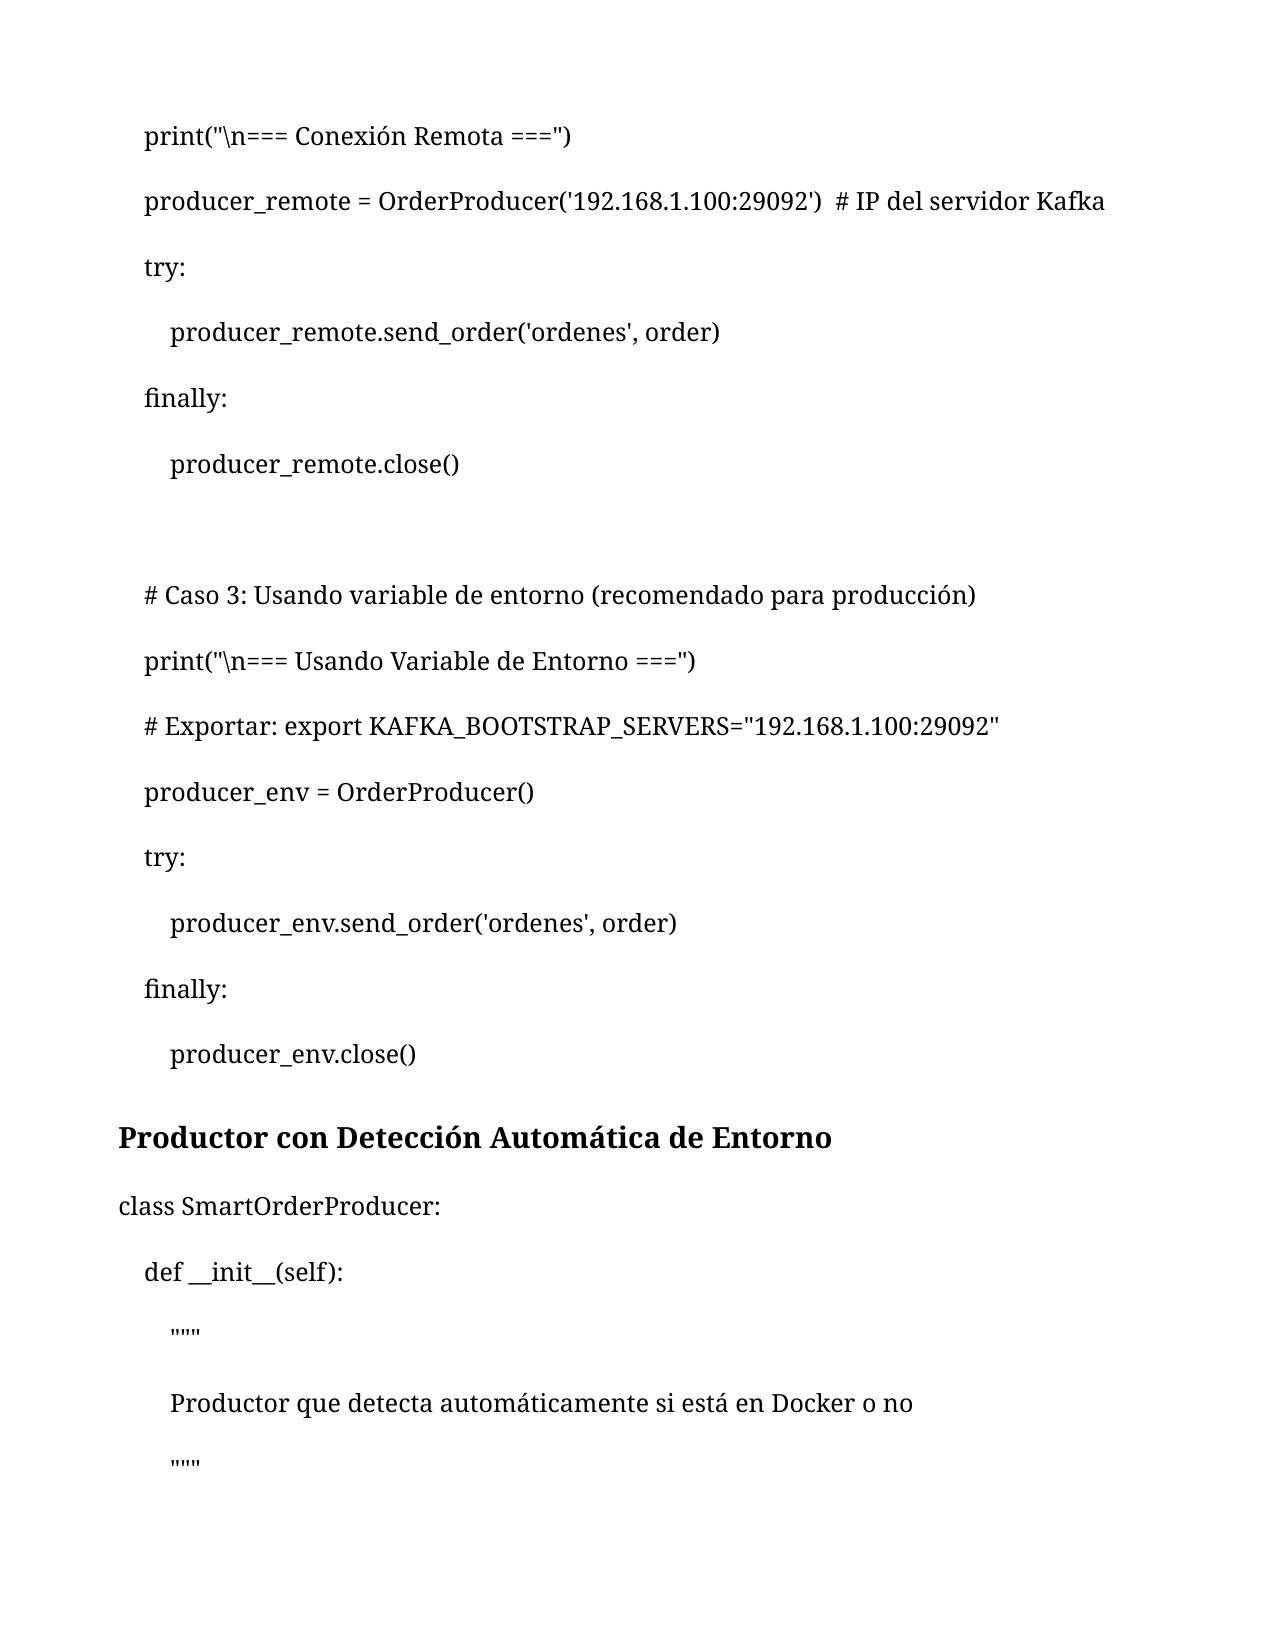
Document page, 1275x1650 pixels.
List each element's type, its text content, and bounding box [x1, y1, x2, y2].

text producer_env.send_order('ordenes', order) [118, 906, 1157, 940]
subtitle Productor con Detección Automática de Entorno [118, 1117, 1157, 1157]
text print("\n=== Conexión Remota ===") [118, 118, 1157, 152]
text class SmartOrderProducer: [118, 1189, 1157, 1223]
text producer_remote.close() [118, 446, 1157, 480]
text producer_remote.send_order('ordenes', order) [118, 315, 1157, 349]
text def __init__(self): [118, 1255, 1157, 1289]
text print("\n=== Usando Variable de Entorno ===") [118, 643, 1157, 677]
text # Exportar: export KAFKA_BOOTSTRAP_SERVERS="192.168.1.100:29092" [118, 709, 1157, 743]
text producer_remote = OrderProducer('192.168.1.100:29092') # IP del servidor Kafka [118, 184, 1157, 218]
text producer_env = OrderProducer() [118, 774, 1157, 808]
text try: [118, 840, 1157, 874]
text Productor que detecta automáticamente si está en Docker o no [118, 1386, 1157, 1420]
text finally: [118, 381, 1157, 415]
text finally: [118, 971, 1157, 1005]
text producer_env.close() [118, 1037, 1157, 1071]
text try: [118, 249, 1157, 283]
text """ [118, 1320, 1157, 1354]
text """ [118, 1452, 1157, 1486]
text # Caso 3: Usando variable de entorno (recomendado para producción) [118, 577, 1157, 612]
